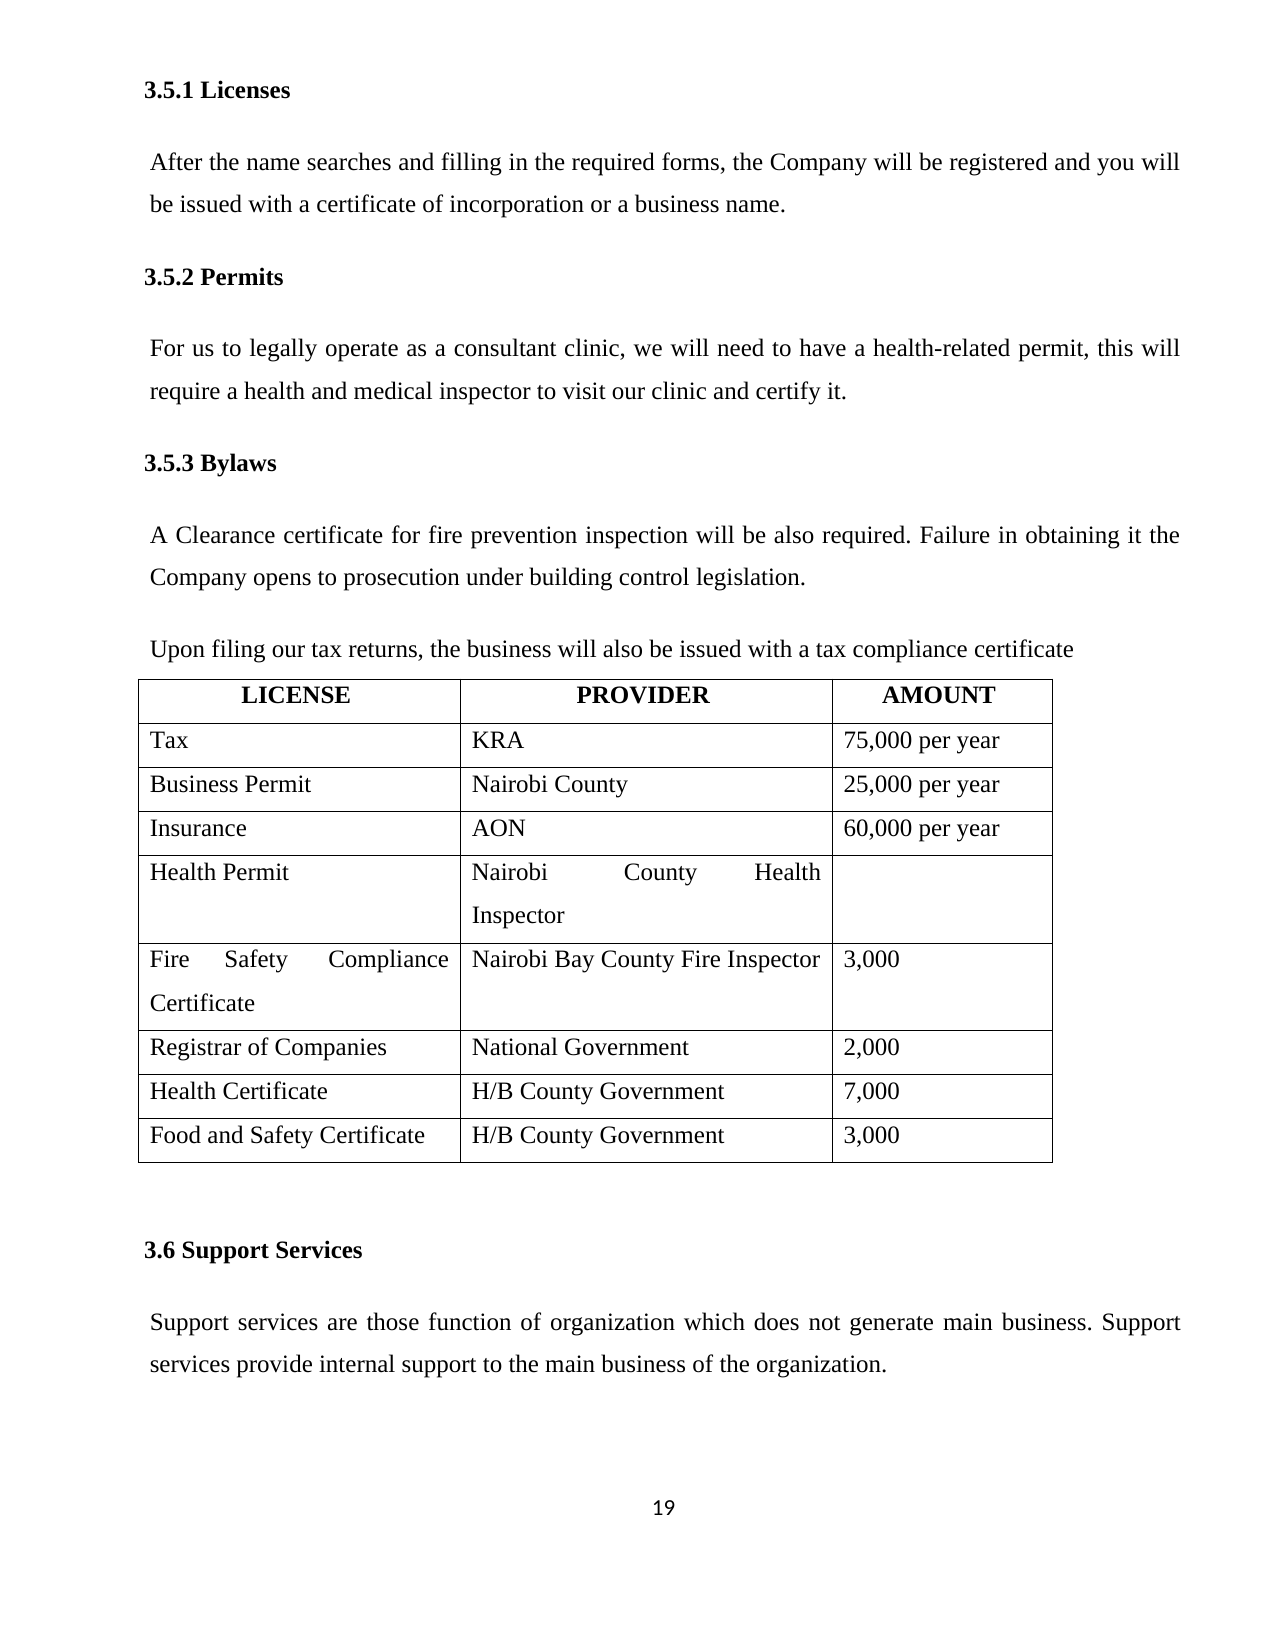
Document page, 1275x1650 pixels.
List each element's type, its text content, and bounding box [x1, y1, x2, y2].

table_cell H/B County Government [461, 1119, 832, 1162]
table_cell Nairobi County [461, 768, 832, 811]
table_cell Nairobi County Health Inspector [461, 856, 832, 942]
table_cell Business Permit [139, 768, 460, 811]
subtitle 3.5.3 Bylaws [144, 448, 1187, 477]
table_cell Nairobi Bay County Fire Inspector [461, 944, 832, 1030]
table_cell Registrar of Companies [139, 1031, 460, 1074]
table_cell 3,000 [833, 944, 1052, 1030]
table_cell 3,000 [833, 1119, 1052, 1162]
table_cell Food and Safety Certificate [139, 1119, 460, 1162]
subtitle 3.5.2 Permits [144, 262, 1187, 291]
table_cell 7,000 [833, 1075, 1052, 1118]
table_header PROVIDER [461, 680, 832, 723]
table_cell 2,000 [833, 1031, 1052, 1074]
table_header AMOUNT [833, 680, 1052, 723]
table_cell H/B County Government [461, 1075, 832, 1118]
table_cell Fire Safety Compliance Certificate [139, 944, 460, 1030]
text A Clearance certificate for fire prevention inspection will be also required. Failure in obtaining it the Company opens to prosecution under building control legislation. [149, 520, 1182, 591]
table_cell 60,000 per year [833, 812, 1052, 855]
table_cell Insurance [139, 812, 460, 855]
table_cell National Government [461, 1031, 832, 1074]
text Upon filing our tax returns, the business will also be issued with a tax compliance certificate [149, 634, 1182, 663]
table_cell Health Certificate [139, 1075, 460, 1118]
subtitle 3.5.1 Licenses [144, 75, 1187, 104]
table_cell AON [461, 812, 832, 855]
text For us to legally operate as a consultant clinic, we will need to have a health-related permit, this will require a health and medical inspector to visit our clinic and certify it. [149, 333, 1182, 405]
table_cell KRA [461, 724, 832, 767]
table_cell Tax [139, 724, 460, 767]
text After the name searches and filling in the required forms, the Company will be registered and you will be issued with a certificate of incorporation or a business name. [149, 147, 1182, 218]
table_cell 25,000 per year [833, 768, 1052, 811]
subtitle 3.6 Support Services [144, 1235, 1187, 1264]
table_header LICENSE [139, 680, 460, 723]
table_cell [833, 856, 1052, 942]
table_cell 75,000 per year [833, 724, 1052, 767]
table_cell Health Permit [139, 856, 460, 942]
text Support services are those function of organization which does not generate main business. Support services provide internal support to the main business of the organization. [149, 1307, 1182, 1378]
